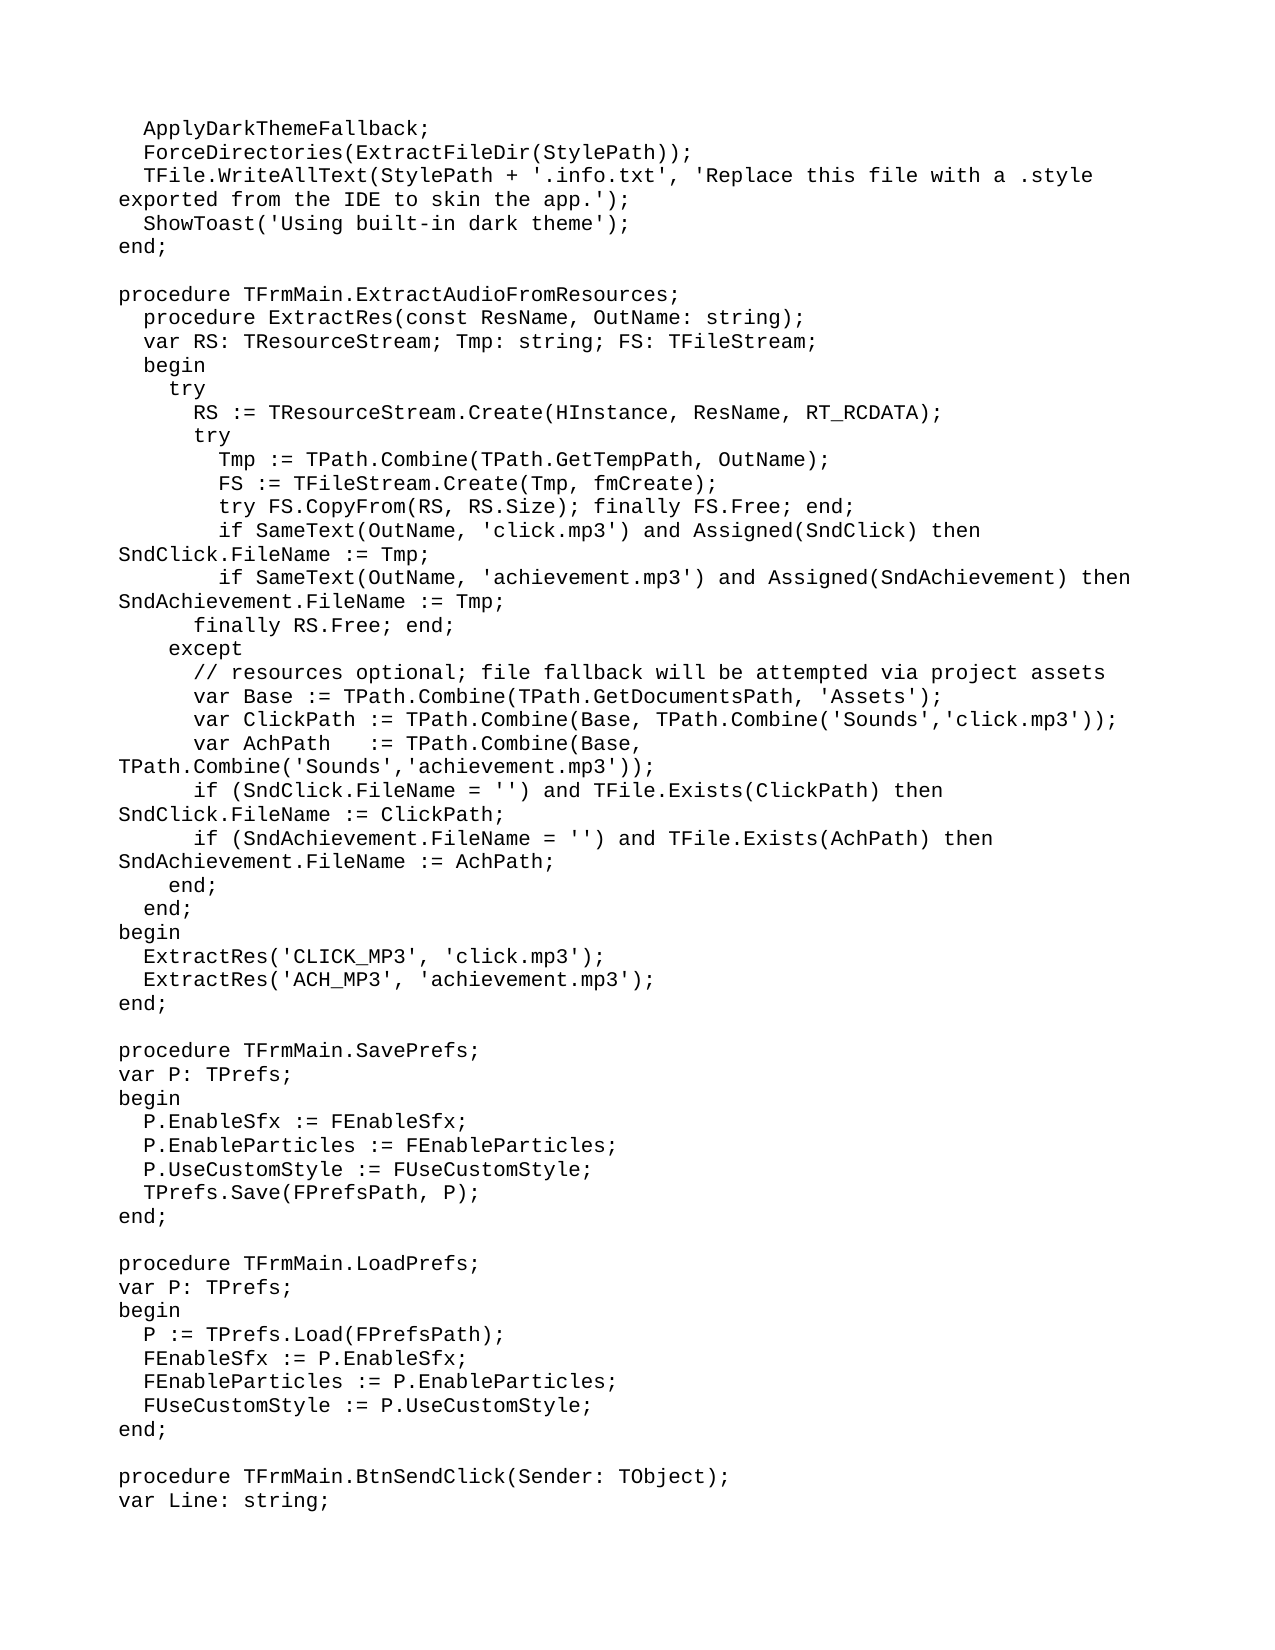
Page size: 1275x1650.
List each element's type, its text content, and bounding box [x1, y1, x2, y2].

text end; [118, 875, 1157, 898]
text finally RS.Free; end; [118, 615, 1157, 638]
text try [118, 426, 1157, 449]
text FEnableSfx := P.EnableSfx; [118, 1348, 1157, 1371]
text procedure TFrmMain.BtnSendClick(Sender: TObject); [118, 1466, 1157, 1489]
text procedure ExtractRes(const ResName, OutName: string); [118, 307, 1157, 331]
text var RS: TResourceStream; Tmp: string; FS: TFileStream; [118, 331, 1157, 354]
text end; [118, 993, 1157, 1017]
text ExtractRes('CLICK_MP3', 'click.mp3'); [118, 946, 1157, 969]
text begin [118, 922, 1157, 946]
text var ClickPath := TPath.Combine(Base, TPath.Combine('Sounds','click.mp3')); [118, 709, 1157, 733]
text TFile.WriteAllText(StylePath + '.info.txt', 'Replace this file with a .style exported from the IDE to skin the app.'); [118, 165, 1157, 213]
text end; [118, 1419, 1157, 1442]
text var P: TPrefs; [118, 1064, 1157, 1088]
text P := TPrefs.Load(FPrefsPath); [118, 1324, 1157, 1348]
text if (SndAchievement.FileName = '') and TFile.Exists(AchPath) then SndAchievement.FileName := AchPath; [118, 827, 1157, 875]
text P.EnableSfx := FEnableSfx; [118, 1111, 1157, 1135]
text Tmp := TPath.Combine(TPath.GetTempPath, OutName); [118, 449, 1157, 473]
text procedure TFrmMain.SavePrefs; [118, 1040, 1157, 1064]
text var P: TPrefs; [118, 1277, 1157, 1300]
text except [118, 638, 1157, 662]
text end; [118, 1206, 1157, 1229]
text var AchPath := TPath.Combine(Base, TPath.Combine('Sounds','achievement.mp3')); [118, 733, 1157, 780]
text end; [118, 236, 1157, 260]
text // resources optional; file fallback will be attempted via project assets [118, 662, 1157, 686]
text begin [118, 354, 1157, 378]
text var Line: string; [118, 1489, 1157, 1513]
text procedure TFrmMain.ExtractAudioFromResources; [118, 284, 1157, 307]
text procedure TFrmMain.LoadPrefs; [118, 1253, 1157, 1277]
text FEnableParticles := P.EnableParticles; [118, 1371, 1157, 1395]
text FUseCustomStyle := P.UseCustomStyle; [118, 1395, 1157, 1419]
text RS := TResourceStream.Create(HInstance, ResName, RT_RCDATA); [118, 402, 1157, 426]
text TPrefs.Save(FPrefsPath, P); [118, 1182, 1157, 1206]
text var Base := TPath.Combine(TPath.GetDocumentsPath, 'Assets'); [118, 686, 1157, 709]
text begin [118, 1300, 1157, 1324]
text ApplyDarkThemeFallback; [118, 118, 1157, 142]
text P.UseCustomStyle := FUseCustomStyle; [118, 1158, 1157, 1182]
text ShowToast('Using built-in dark theme'); [118, 213, 1157, 236]
text P.EnableParticles := FEnableParticles; [118, 1135, 1157, 1158]
text ForceDirectories(ExtractFileDir(StylePath)); [118, 142, 1157, 165]
text try FS.CopyFrom(RS, RS.Size); finally FS.Free; end; [118, 496, 1157, 520]
text end; [118, 898, 1157, 922]
text begin [118, 1088, 1157, 1111]
text try [118, 378, 1157, 402]
text if (SndClick.FileName = '') and TFile.Exists(ClickPath) then SndClick.FileName := ClickPath; [118, 780, 1157, 827]
text ExtractRes('ACH_MP3', 'achievement.mp3'); [118, 969, 1157, 993]
text if SameText(OutName, 'click.mp3') and Assigned(SndClick) then SndClick.FileName := Tmp; [118, 520, 1157, 567]
text if SameText(OutName, 'achievement.mp3') and Assigned(SndAchievement) then SndAchievement.FileName := Tmp; [118, 567, 1157, 615]
text FS := TFileStream.Create(Tmp, fmCreate); [118, 473, 1157, 496]
